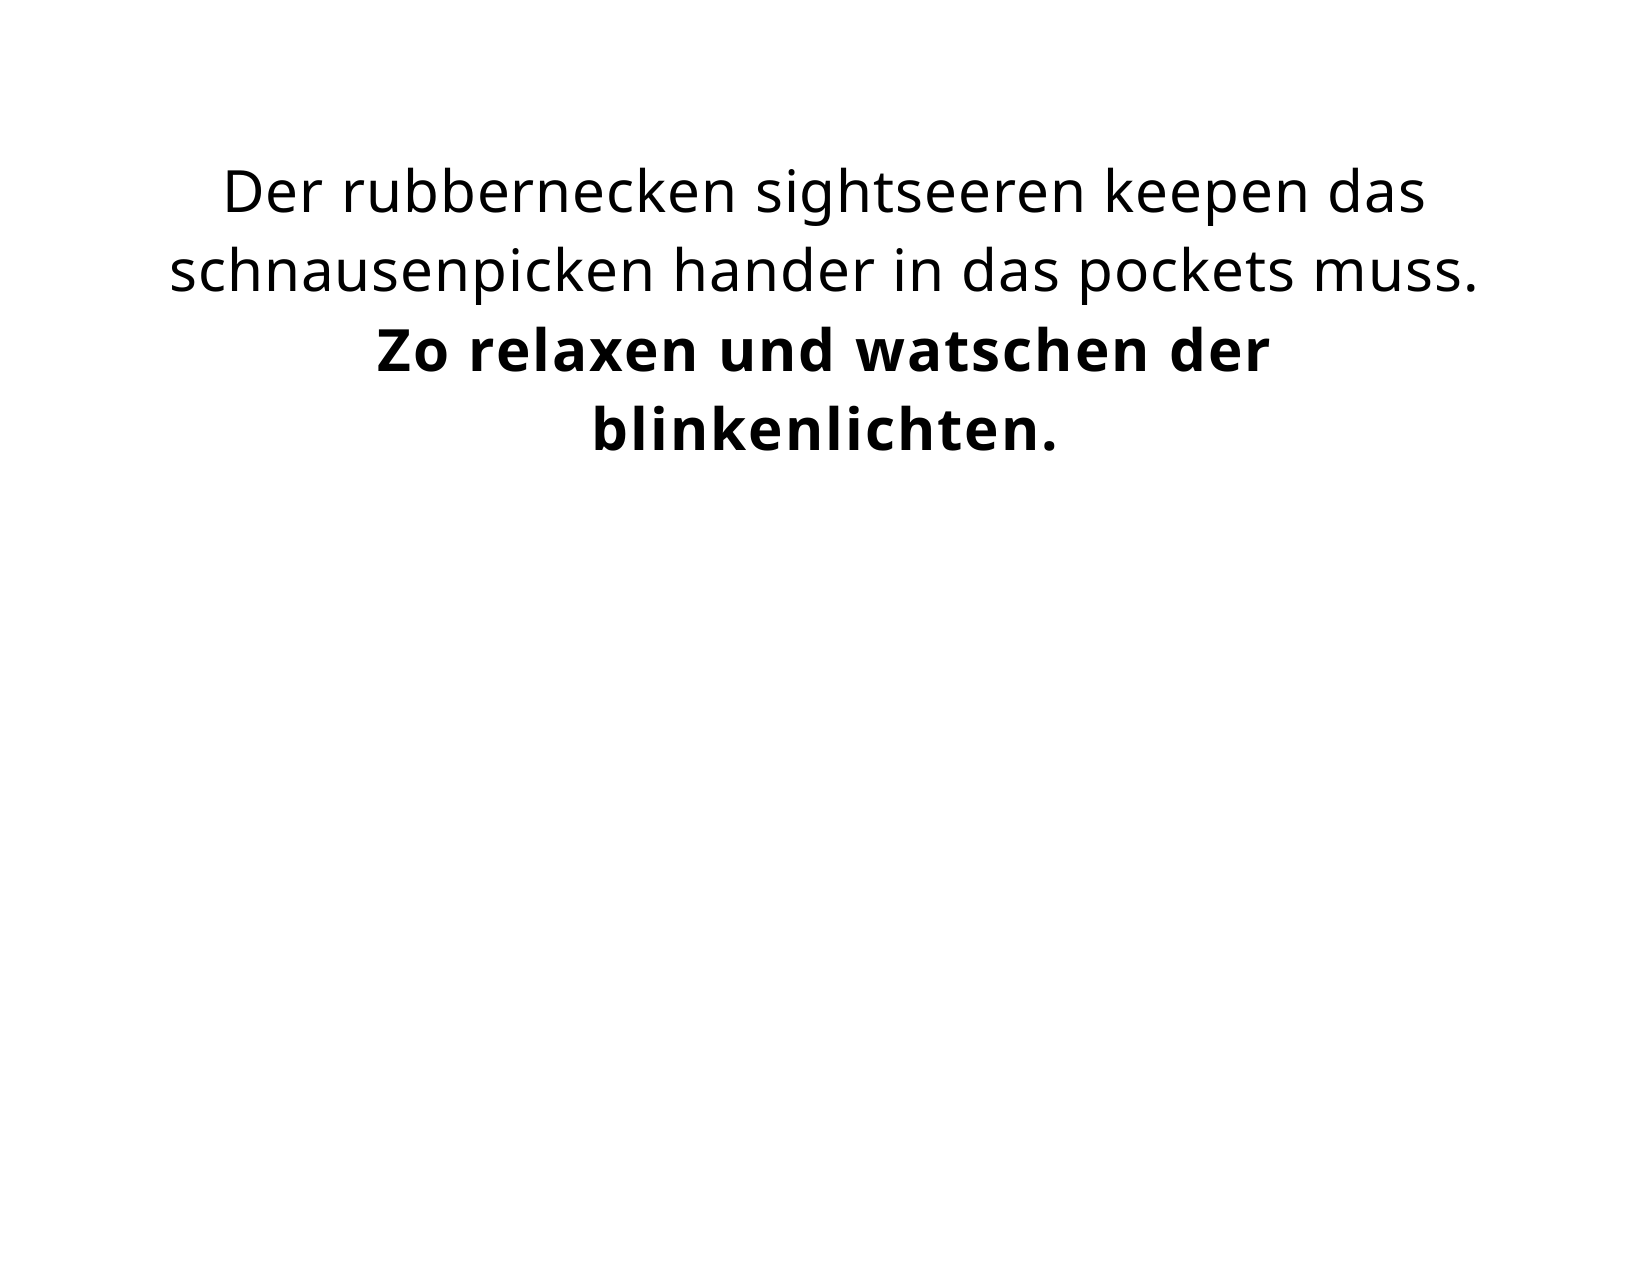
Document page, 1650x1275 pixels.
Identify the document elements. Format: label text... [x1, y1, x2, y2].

text Zo relaxen und watschen der blinkenlichten. [150, 309, 1500, 468]
text Der rubbernecken sightseeren keepen das schnausenpicken hander in das pockets muss. [150, 150, 1500, 309]
